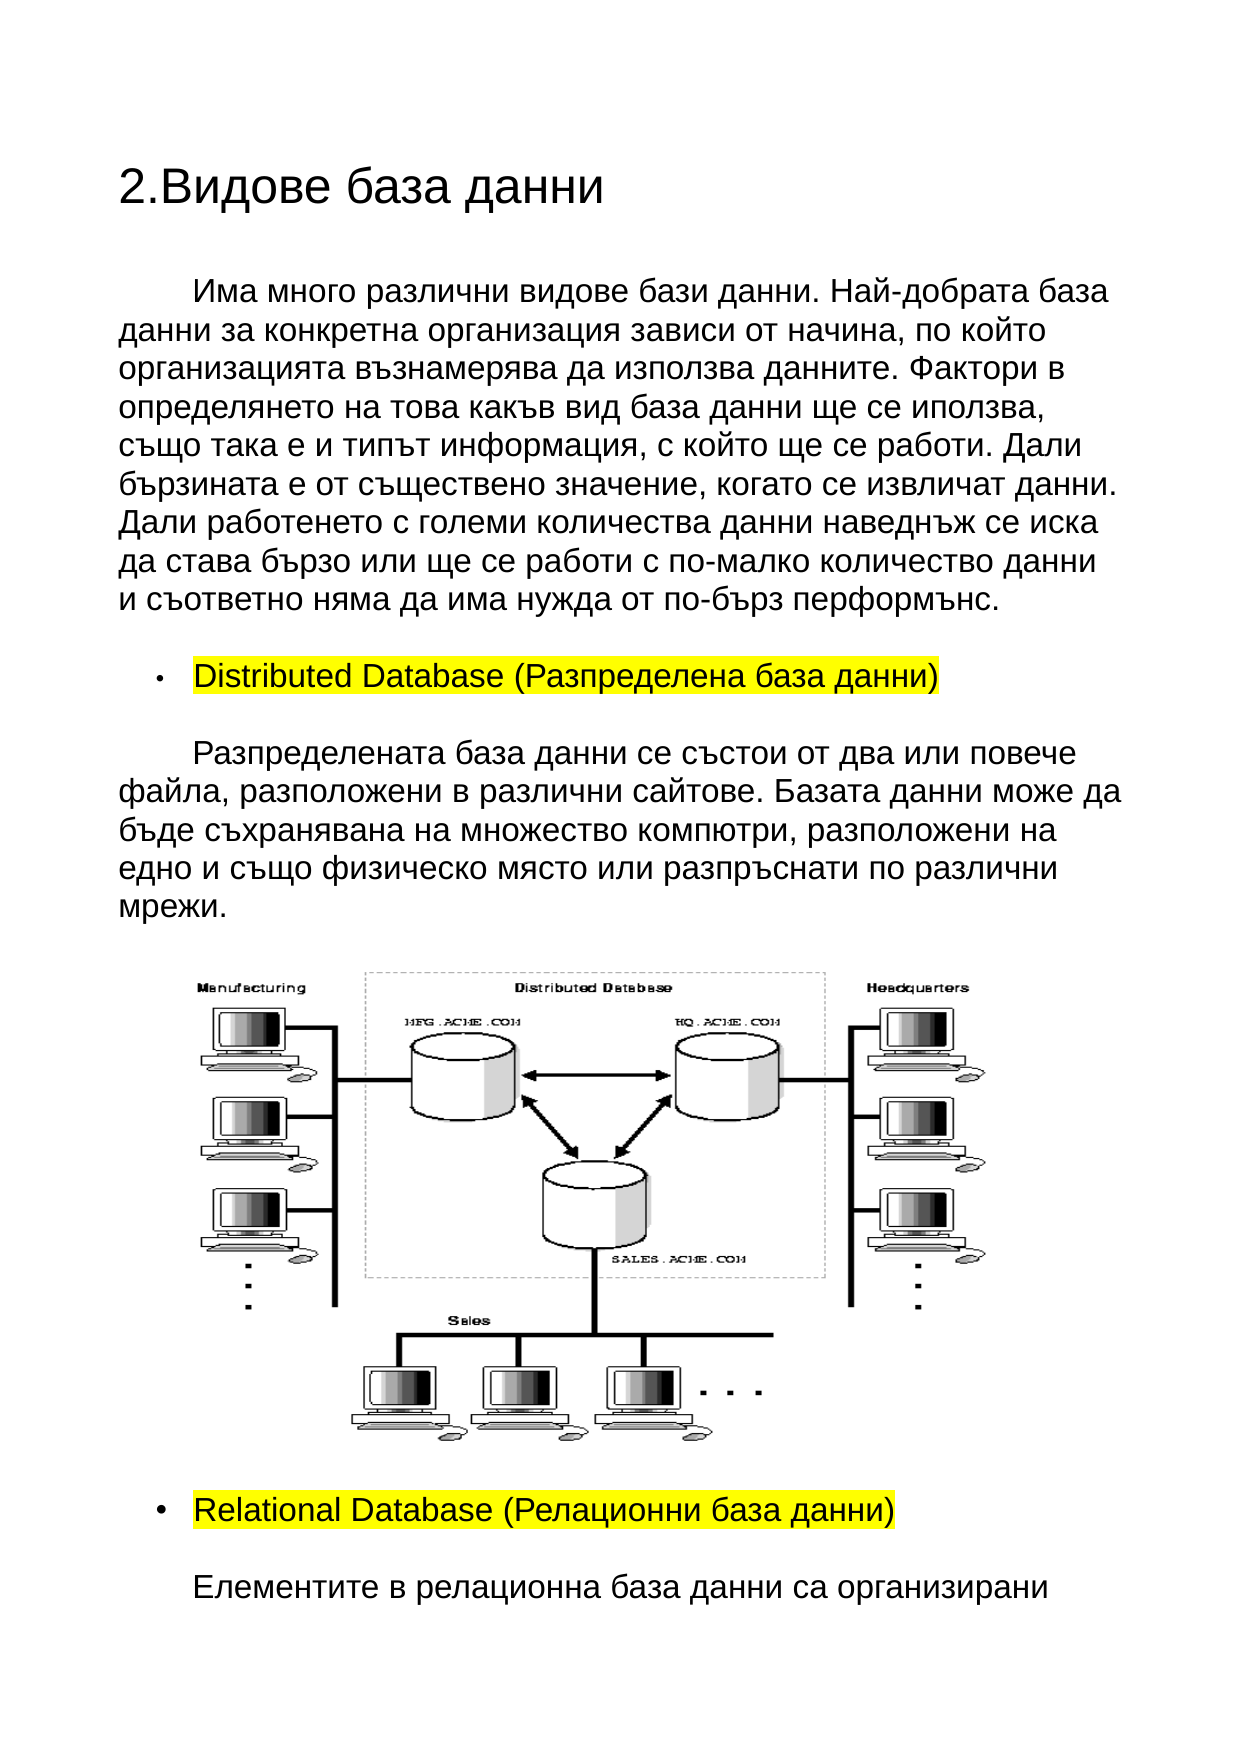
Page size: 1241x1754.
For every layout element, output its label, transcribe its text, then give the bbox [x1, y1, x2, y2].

text Разпределената база данни се състои от два или повече файла, разположени в различни сайтове. Базата данни може да бъде съхранявана на множество компютри, разположени на едно и също физическо място или разпръснати по различни мрежи. [118, 733, 1122, 925]
picture [195, 971, 1089, 1452]
text 2.Видове база данни [118, 157, 1122, 214]
list Relational Database (Релационни база данни) [156, 1490, 1122, 1529]
text Елементите в релационна база данни са организирани [118, 1567, 1122, 1606]
list Distributed Database (Разпределена база данни) [156, 656, 1122, 694]
text Има много различни видове бази данни. Най-добрата база данни за конкретна организация зависи от начина, по който организацията възнамерява да използва данните. Фактори в определянето на това какъв вид база данни ще се иползва, също така е и типът информация, с който ще се работи. Дали бързината е от съществено значение, когато се извличат данни. Дали работенето с големи количества данни наведнъж се иска да става бързо или ще се работи с по-малко количество данни и съответно няма да има нужда от по-бърз перформънс. [118, 272, 1122, 617]
